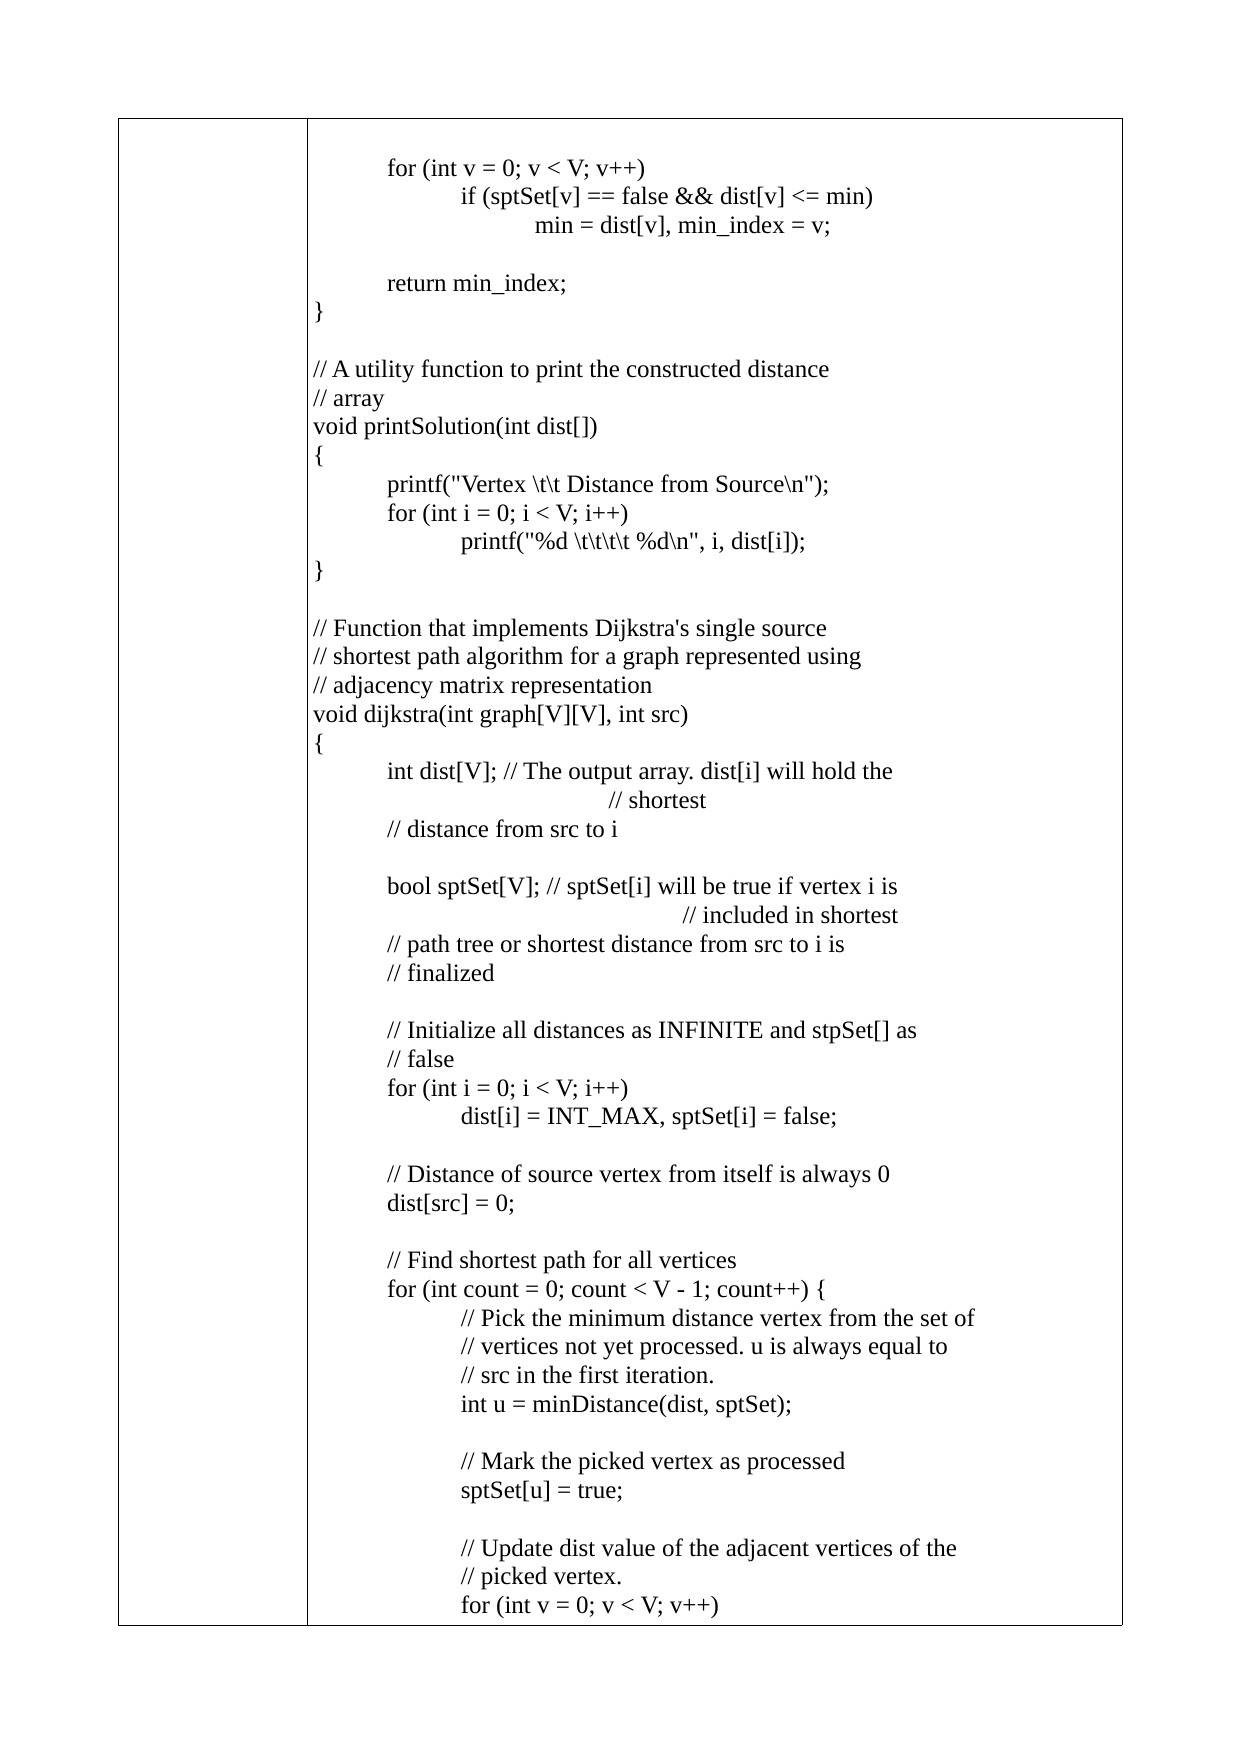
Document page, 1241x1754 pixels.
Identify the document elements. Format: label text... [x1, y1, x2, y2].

table_cell for (int v = 0; v < V; v++) if (sptSet[v] == false && dist[v] <= min) min = dist[v], min_index = v; return min_index; } // A utility function to print the constructed distance // array void printSolution(int dist[]) { printf("Vertex \t\t Distance from Source\n"); for (int i = 0; i < V; i++) printf("%d \t\t\t\t %d\n", i, dist[i]); } // Function that implements Dijkstra's single source // shortest path algorithm for a graph represented using // adjacency matrix representation void dijkstra(int graph[V][V], int src) { int dist[V]; // The output array. dist[i] will hold the // shortest // distance from src to i bool sptSet[V]; // sptSet[i] will be true if vertex i is // included in shortest // path tree or shortest distance from src to i is // finalized // Initialize all distances as INFINITE and stpSet[] as // false for (int i = 0; i < V; i++) dist[i] = INT_MAX, sptSet[i] = false; // Distance of source vertex from itself is always 0 dist[src] = 0; // Find shortest path for all vertices for (int count = 0; count < V - 1; count++) { // Pick the minimum distance vertex from the set of // vertices not yet processed. u is always equal to // src in the first iteration. int u = minDistance(dist, sptSet); // Mark the picked vertex as processed sptSet[u] = true; // Update dist value of the adjacent vertices of the // picked vertex. for (int v = 0; v < V; v++) [308, 119, 1122, 1625]
table_cell [119, 119, 307, 1625]
